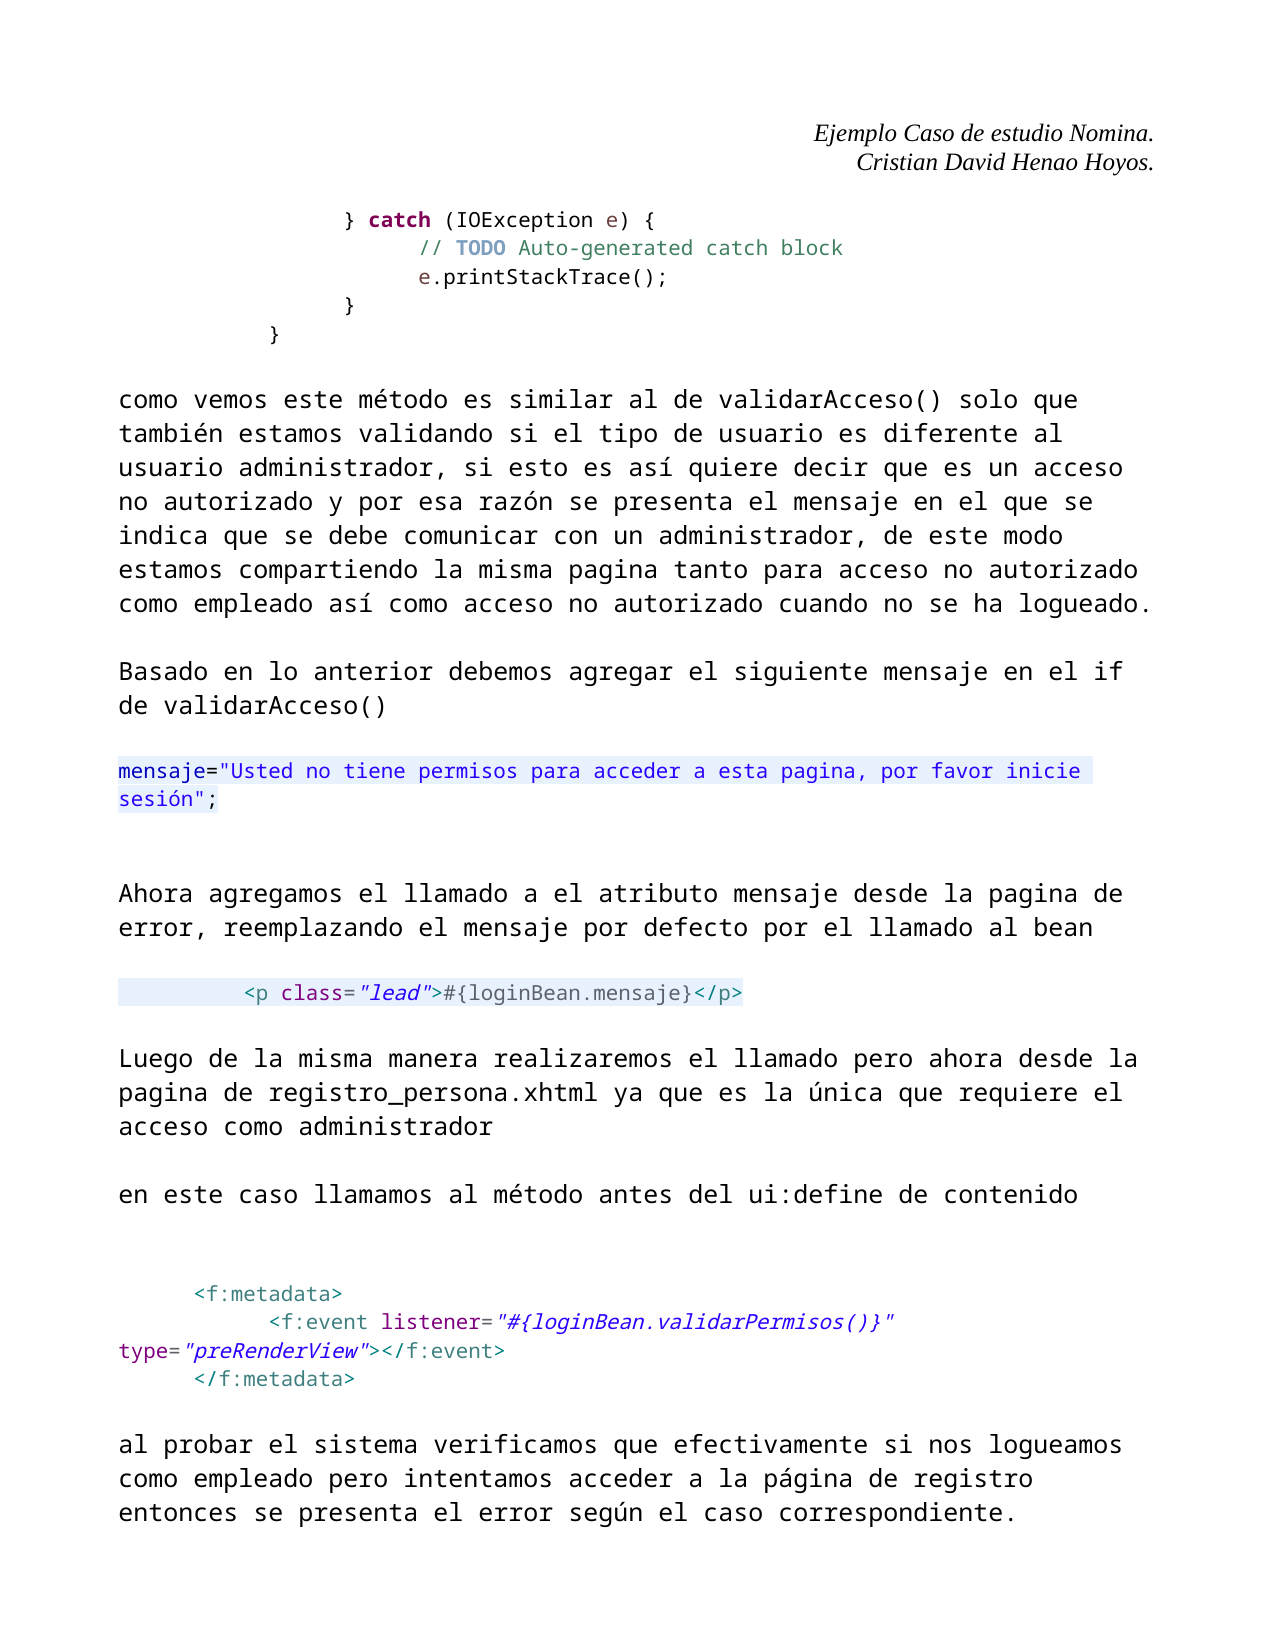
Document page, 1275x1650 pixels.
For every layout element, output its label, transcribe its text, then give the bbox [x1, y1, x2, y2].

text // TODO Auto-generated catch block [118, 233, 1157, 262]
text Luego de la misma manera realizaremos el llamado pero ahora desde la pagina de registro_persona.xhtml ya que es la única que requiere el acceso como administrador [118, 1040, 1157, 1143]
text } [118, 290, 1157, 319]
text } catch (IOException e) { [118, 205, 1157, 233]
text mensaje="Usted no tiene permisos para acceder a esta pagina, por favor inicie sesión"; [118, 756, 1157, 813]
text Ahora agregamos el llamado a el atributo mensaje desde la pagina de error, reemplazando el mensaje por defecto por el llamado al bean [118, 876, 1157, 944]
text <f:event listener="#{loginBean.validarPermisos()}" type="preRenderView"></f:event> [118, 1307, 1157, 1364]
text al probar el sistema verificamos que efectivamente si nos logueamos como empleado pero intentamos acceder a la página de registro entonces se presenta el error según el caso correspondiente. [118, 1427, 1157, 1529]
text } [118, 319, 1157, 347]
text </f:metadata> [118, 1364, 1157, 1393]
text e.printStackTrace(); [118, 262, 1157, 290]
text como vemos este método es similar al de validarAcceso() solo que también estamos validando si el tipo de usuario es diferente al usuario administrador, si esto es así quiere decir que es un acceso no autorizado y por esa razón se presenta el mensaje en el que se indica que se debe comunicar con un administrador, de este modo estamos compartiendo la misma pagina tanto para acceso no autorizado como empleado así como acceso no autorizado cuando no se ha logueado. [118, 381, 1157, 620]
text <p class="lead">#{loginBean.mensaje}</p> [118, 978, 1157, 1006]
text Basado en lo anterior debemos agregar el siguiente mensaje en el if de validarAcceso() [118, 654, 1157, 722]
text en este caso llamamos al método antes del ui:define de contenido [118, 1177, 1157, 1211]
text <f:metadata> [118, 1279, 1157, 1307]
